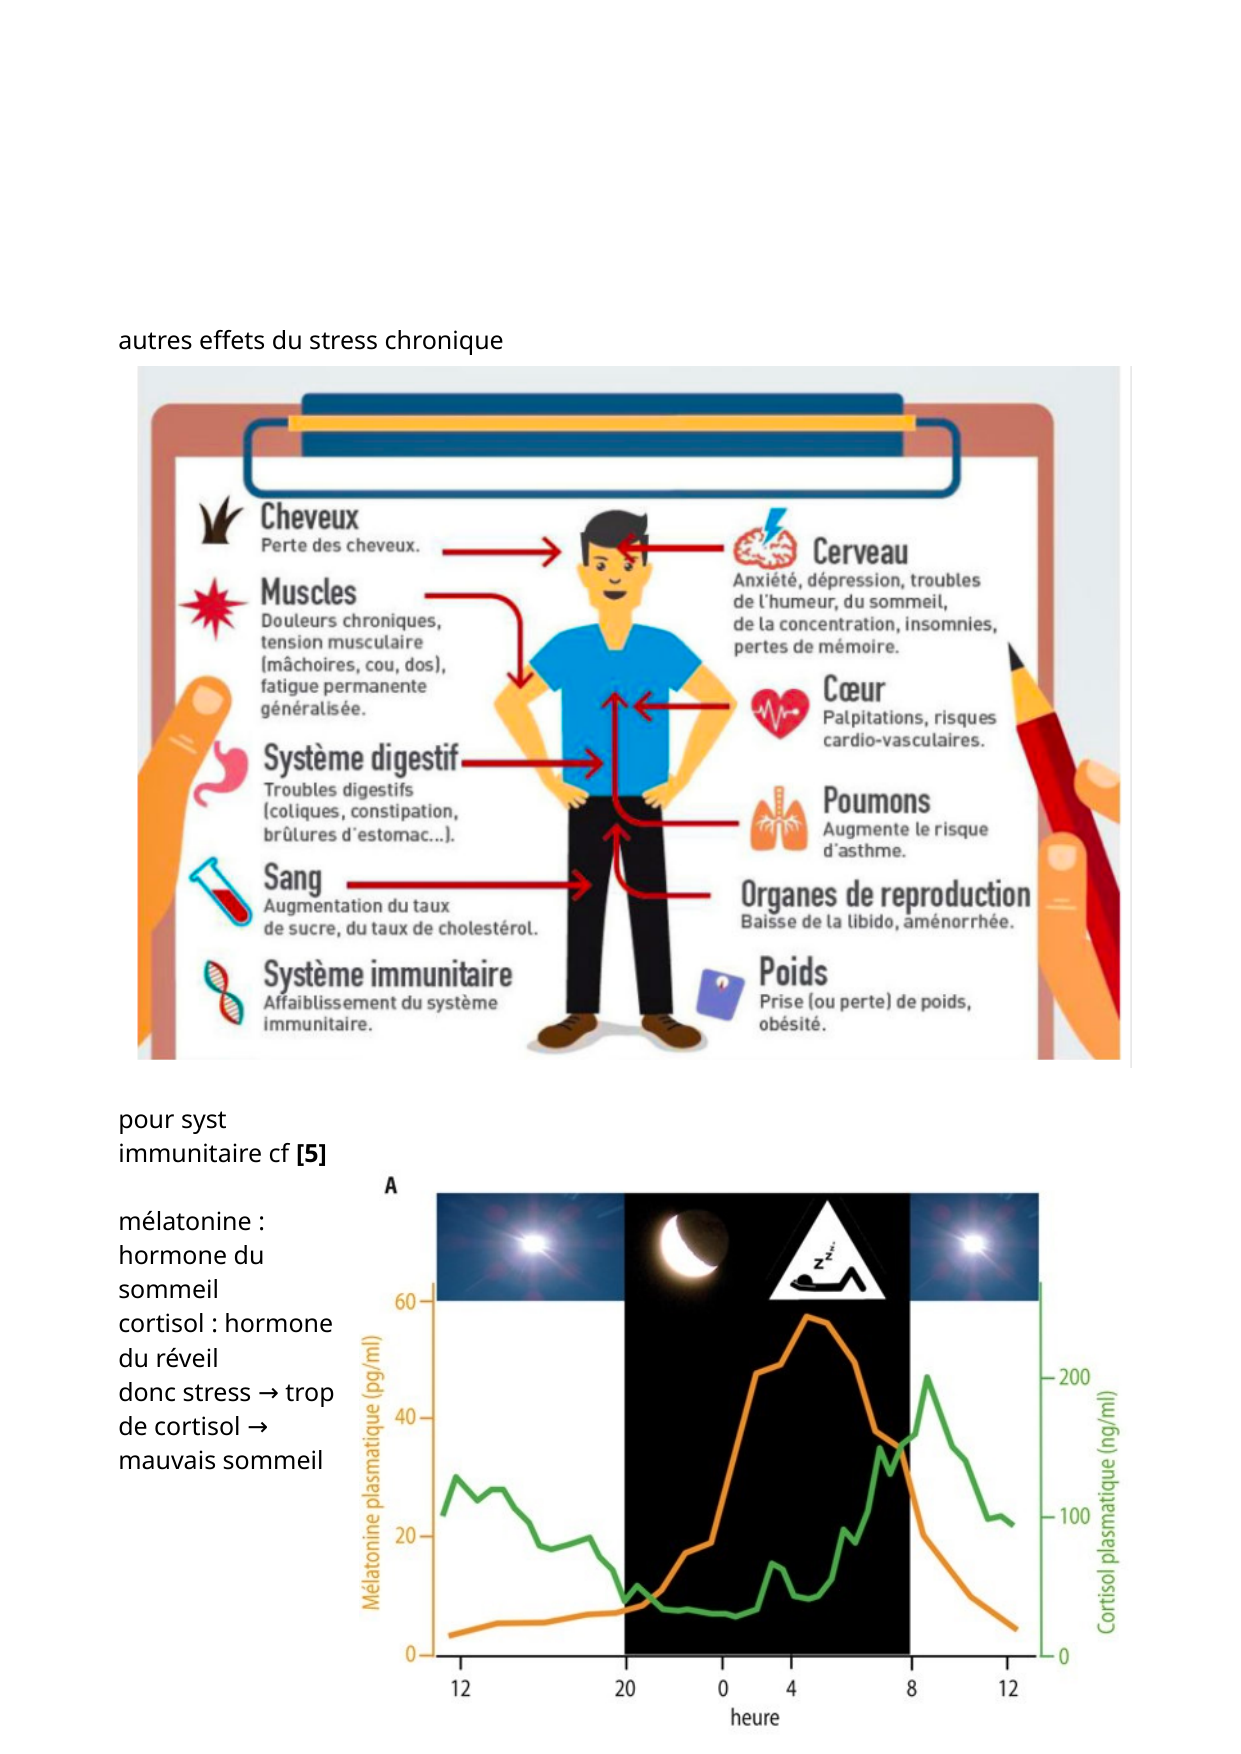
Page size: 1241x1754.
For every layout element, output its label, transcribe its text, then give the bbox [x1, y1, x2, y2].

picture [359, 1129, 1129, 1754]
picture [131, 366, 1135, 1068]
text donc stress → trop de cortisol → mauvais sommeil [118, 1374, 359, 1476]
text autres effets du stress chronique [118, 322, 1122, 357]
text cortisol : hormone du réveil [118, 1306, 359, 1374]
text pour syst immunitaire cf [5] [118, 1102, 1122, 1170]
text mélatonine : hormone du sommeil [118, 1204, 359, 1306]
